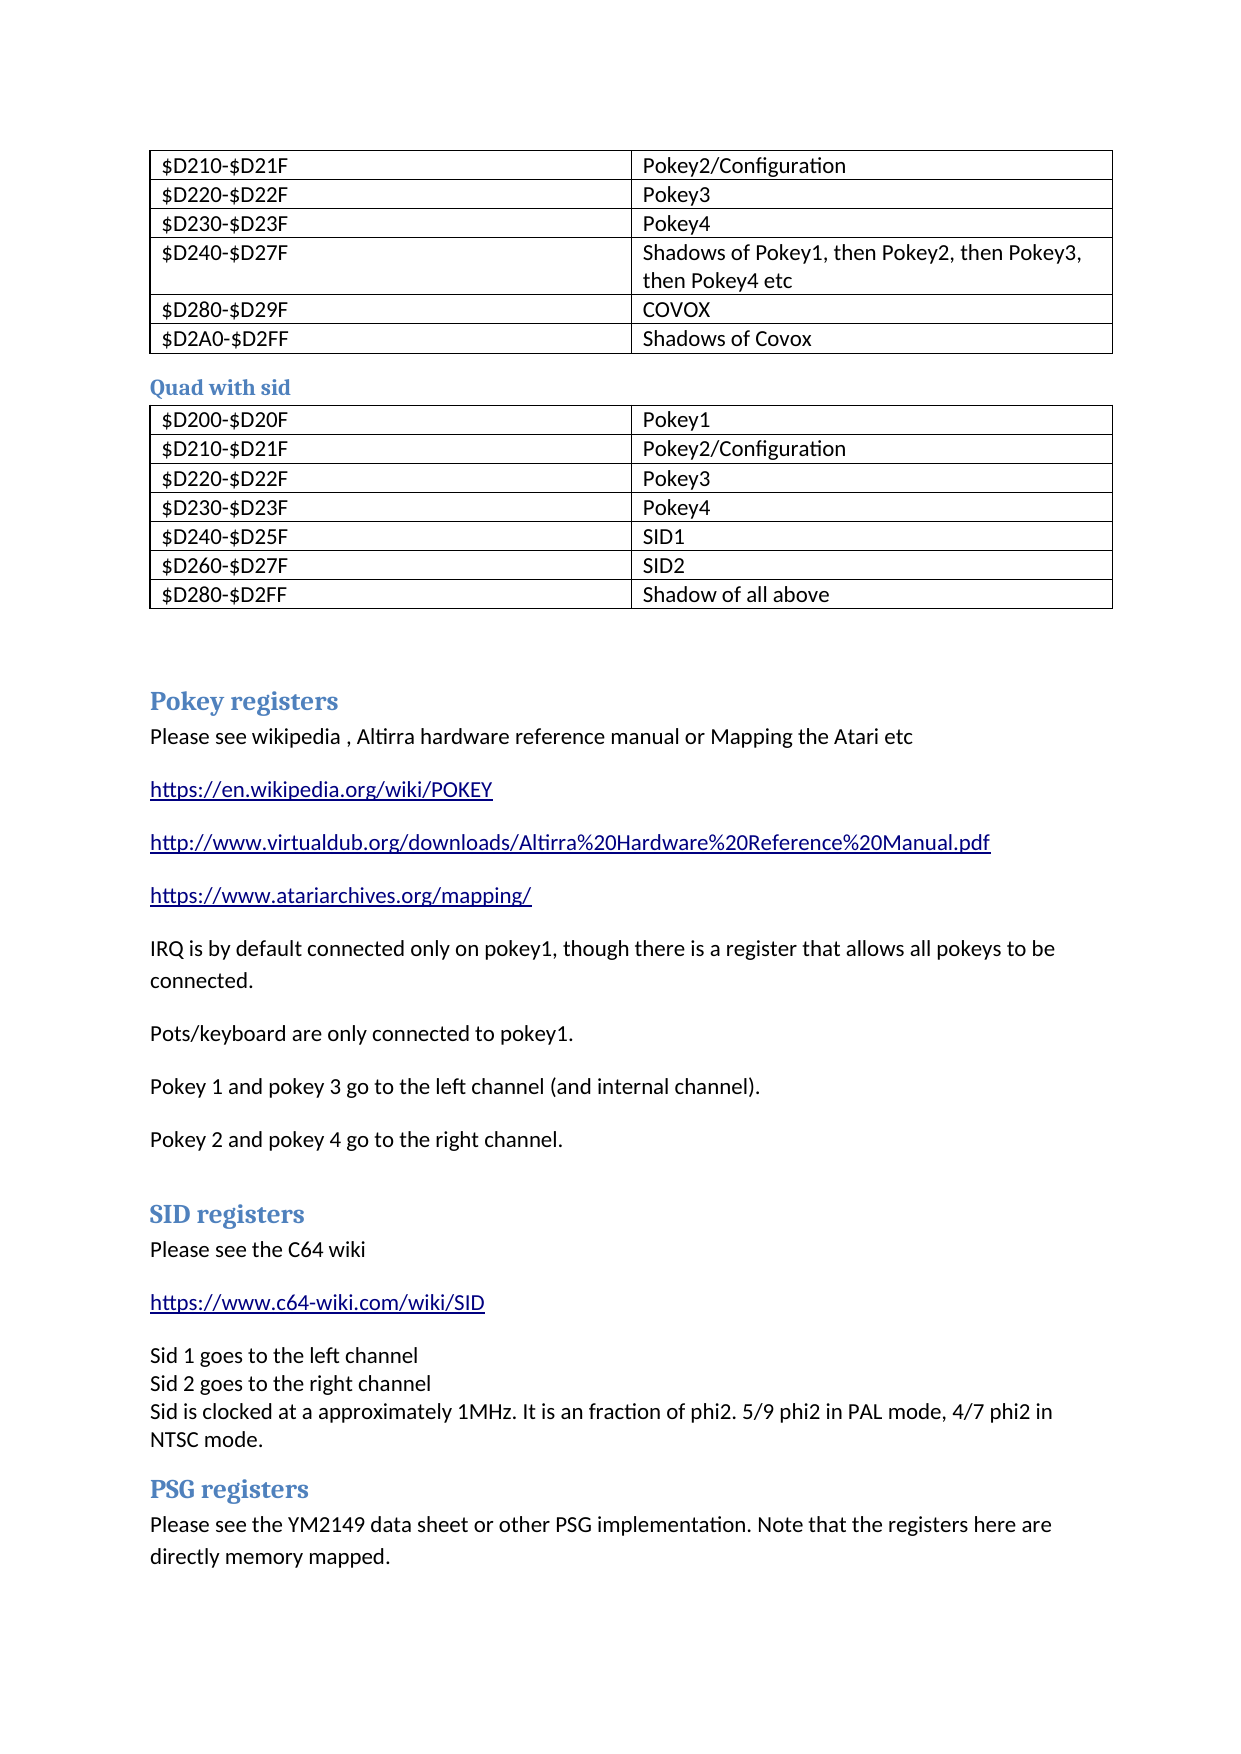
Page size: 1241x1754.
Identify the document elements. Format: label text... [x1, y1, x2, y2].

table_cell $D230-$D23F [151, 209, 631, 237]
text Please see the C64 wiki [150, 1235, 1090, 1263]
table_cell $D210-$D21F [151, 435, 631, 463]
text Pots/keyboard are only connected to pokey1. [150, 1019, 1090, 1047]
text https://www.atariarchives.org/mapping/ [150, 881, 1090, 909]
table_cell $D240-$D25F [151, 522, 631, 550]
text https://www.c64-wiki.com/wiki/SID [150, 1288, 1090, 1316]
table_cell SID1 [632, 522, 1112, 550]
table_cell COVOX [632, 295, 1112, 323]
text Please see the YM2149 data sheet or other PSG implementation. Note that the registers here are directly memory mapped. [150, 1510, 1090, 1570]
text Sid 2 goes to the right channel [150, 1369, 1090, 1397]
table_cell Shadows of Pokey1, then Pokey2, then Pokey3, then Pokey4 etc [632, 238, 1112, 294]
table_cell Pokey4 [632, 209, 1112, 237]
text IRQ is by default connected only on pokey1, though there is a register that allows all pokeys to be connected. [150, 934, 1090, 994]
subtitle Pokey registers [150, 686, 1090, 717]
table_header Pokey1 [632, 406, 1112, 433]
table_cell Shadows of Covox [632, 324, 1112, 352]
table_cell $D2A0-$D2FF [151, 324, 631, 352]
table_cell $D220-$D22F [151, 180, 631, 208]
table_cell Pokey4 [632, 493, 1112, 521]
text Pokey 2 and pokey 4 go to the right channel. [150, 1125, 1090, 1153]
table_cell Pokey3 [632, 180, 1112, 208]
table_header $D200-$D20F [151, 406, 631, 433]
subtitle Quad with sid [150, 374, 1090, 401]
table_cell Pokey2/Configuration [632, 435, 1112, 463]
table_cell $D280-$D2FF [151, 580, 631, 608]
text Sid is clocked at a approximately 1MHz. It is an fraction of phi2. 5/9 phi2 in PAL mode, 4/7 phi2 in NTSC mode. [150, 1397, 1090, 1453]
table_cell $D240-$D27F [151, 238, 631, 294]
table_cell $D260-$D27F [151, 551, 631, 579]
table_cell $D210-$D21F [151, 151, 631, 179]
text https://en.wikipedia.org/wiki/POKEY [150, 775, 1090, 803]
subtitle SID registers [150, 1199, 1090, 1230]
text Pokey 1 and pokey 3 go to the left channel (and internal channel). [150, 1072, 1090, 1100]
text Sid 1 goes to the left channel [150, 1341, 1090, 1369]
table_cell $D230-$D23F [151, 493, 631, 521]
text Please see wikipedia , Altirra hardware reference manual or Mapping the Atari etc [150, 722, 1090, 750]
table_cell $D220-$D22F [151, 464, 631, 492]
table_cell SID2 [632, 551, 1112, 579]
table_cell Pokey2/Configuration [632, 151, 1112, 179]
text http://www.virtualdub.org/downloads/Altirra%20Hardware%20Reference%20Manual.pdf [150, 828, 1090, 856]
table_cell Shadow of all above [632, 580, 1112, 608]
subtitle PSG registers [150, 1474, 1090, 1505]
table_cell Pokey3 [632, 464, 1112, 492]
table_cell $D280-$D29F [151, 295, 631, 323]
